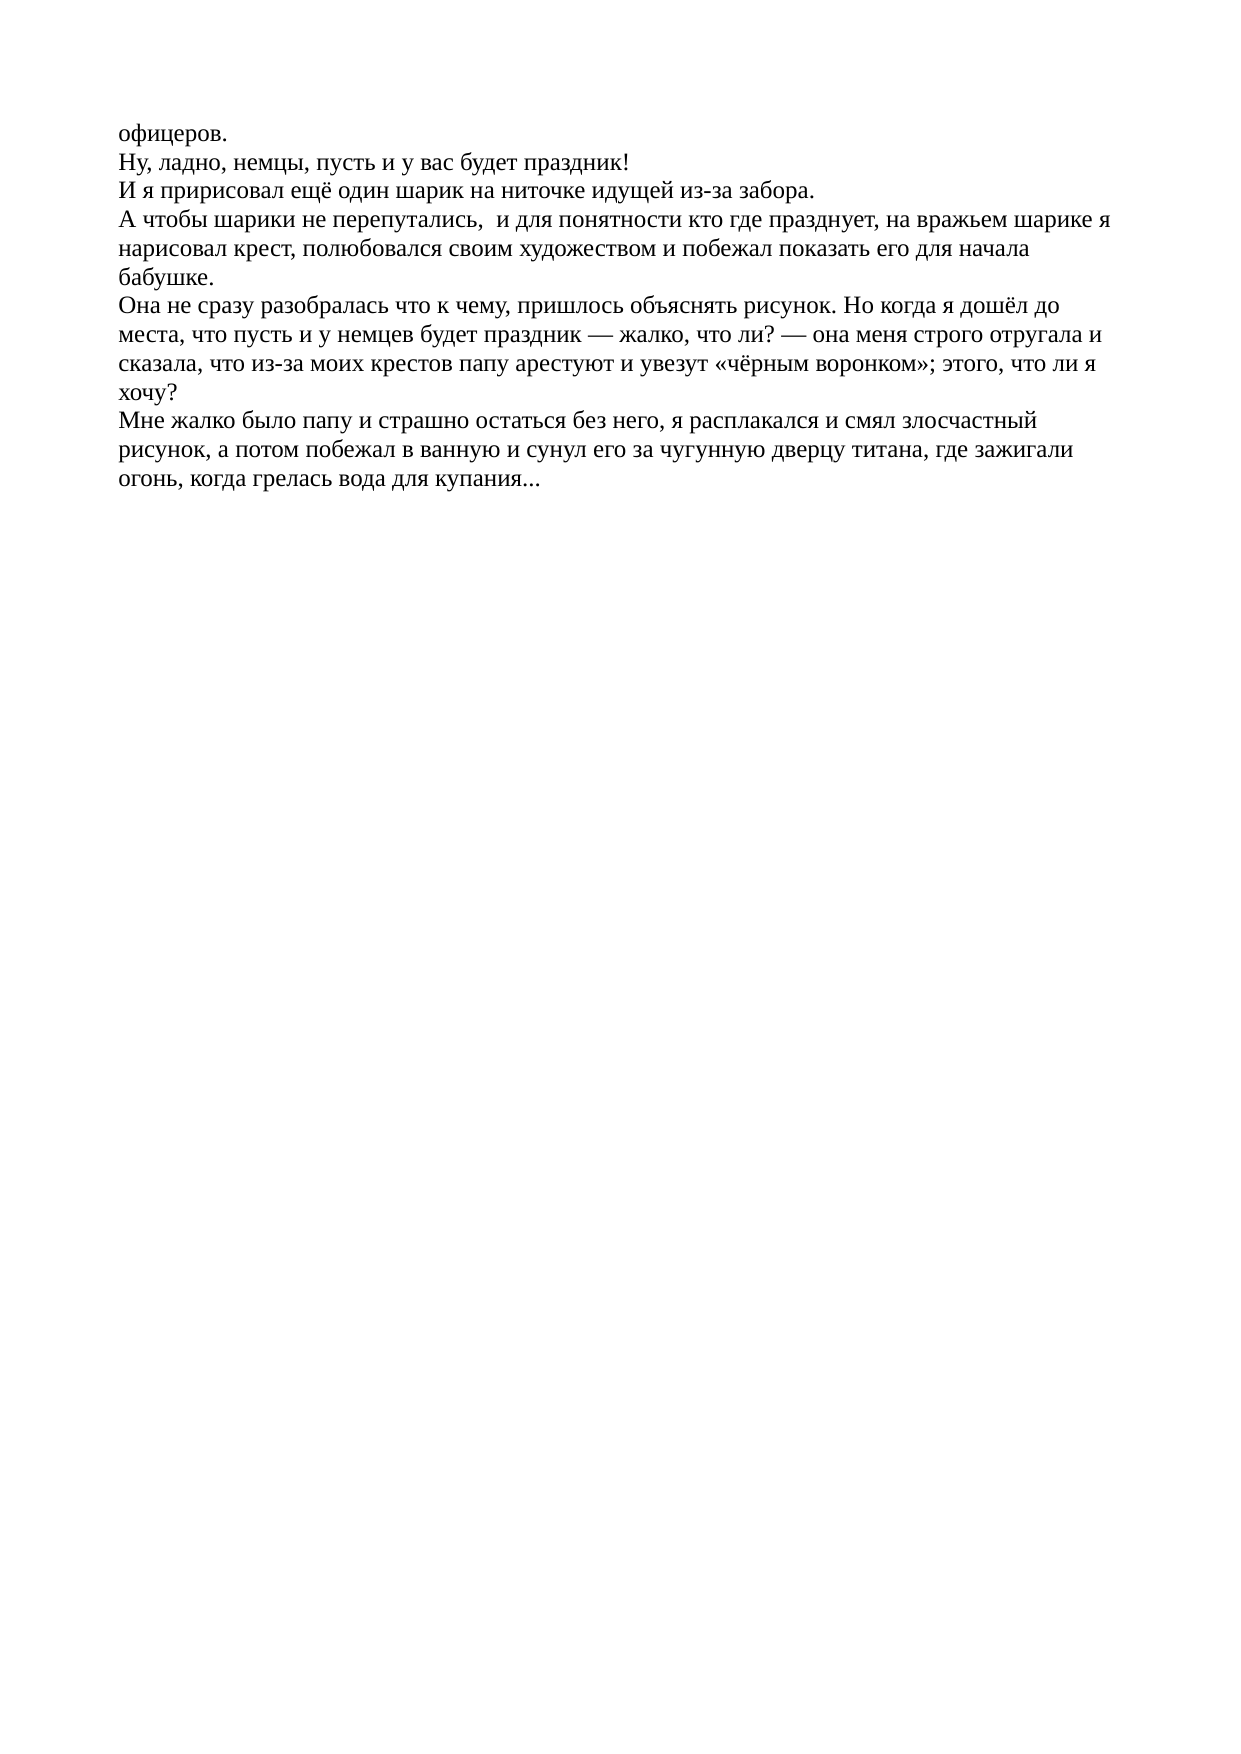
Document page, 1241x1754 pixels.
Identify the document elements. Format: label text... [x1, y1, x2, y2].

text офицеров. [118, 118, 1122, 147]
text И я пририсовал ещё один шарик на ниточке идущей из-за забора. [118, 176, 1122, 204]
text Мне жалко было папу и страшно остаться без него, я расплакался и смял злосчастный рисунок, а потом побежал в ванную и сунул его за чугунную дверцу титана, где зажигали огонь, когда грелась вода для купания... [118, 406, 1122, 492]
text Она не сразу разобралась что к чему, пришлось объяснять рисунок. Но когда я дошёл до места, что пусть и у немцев будет праздник — жалко, что ли? — она меня строго отругала и сказала, что из-за моих крестов папу арестуют и увезут «чёрным воронком»; этого, что ли я хочу? [118, 291, 1122, 406]
text Ну, ладно, немцы, пусть и у вас будет праздник! [118, 147, 1122, 176]
text А чтобы шарики не перепутались, и для понятности кто где празднует, на вражьем шарике я нарисовал крест, полюбовался своим художеством и побежал показать его для начала бабушке. [118, 204, 1122, 291]
